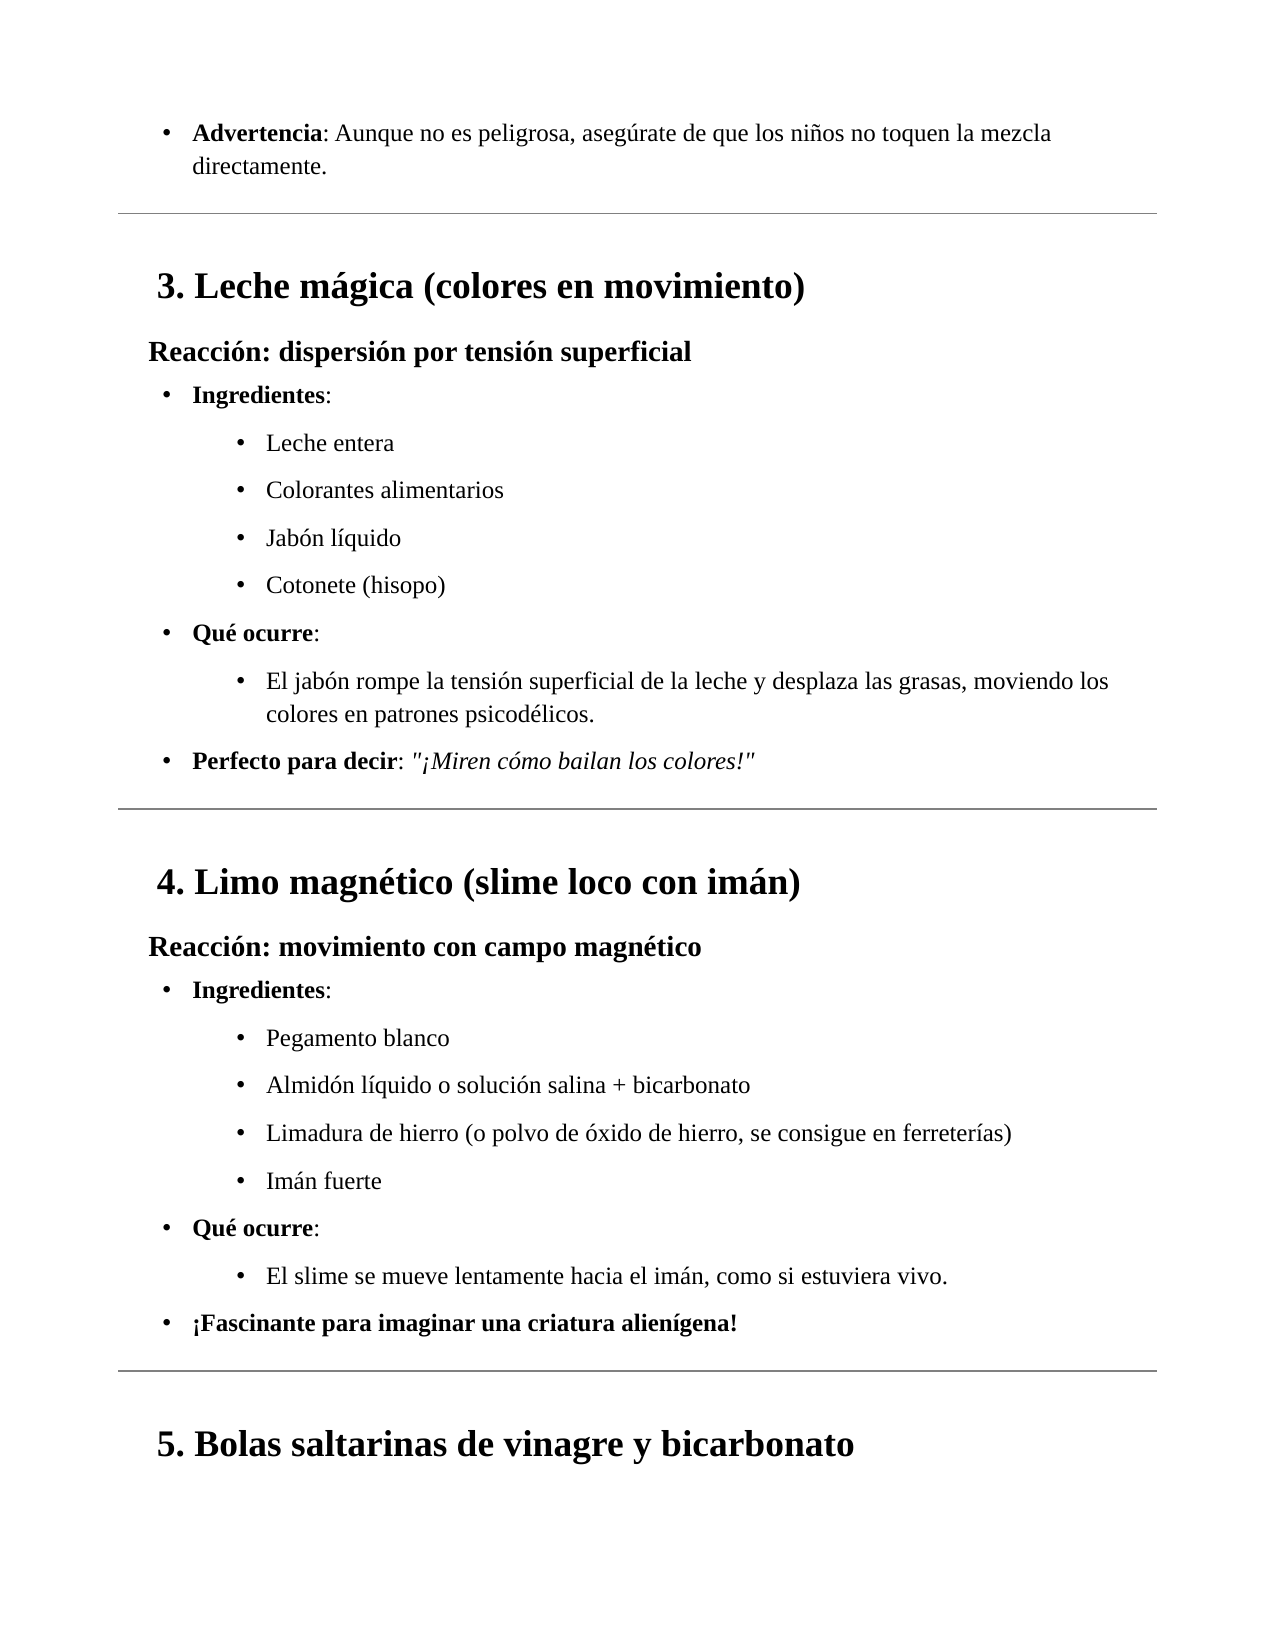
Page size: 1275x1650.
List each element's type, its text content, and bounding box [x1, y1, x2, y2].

list El jabón rompe la tensión superficial de la leche y desplaza las grasas, moviendo los colores en patrones psicodélicos. [236, 666, 1157, 727]
subtitle 🧲 4. Limo magnético (slime loco con imán) [118, 859, 1157, 902]
list Qué ocurre: [162, 618, 1157, 647]
list Cotonete (hisopo) [236, 571, 1157, 599]
list Jabón líquido [236, 523, 1157, 552]
list Qué ocurre: [162, 1213, 1157, 1242]
list ¡Fascinante para imaginar una criatura alienígena! [162, 1308, 1157, 1337]
list Ingredientes: [162, 975, 1157, 1004]
list Perfecto para decir: "¡Miren cómo bailan los colores!" [162, 746, 1157, 775]
list Imán fuerte [236, 1166, 1157, 1194]
subtitle 🌈 3. Leche mágica (colores en movimiento) [118, 264, 1157, 307]
list Advertencia: Aunque no es peligrosa, asegúrate de que los niños no toquen la mezcla directamente. [162, 118, 1157, 180]
subtitle 🔹 Reacción: movimiento con campo magnético [118, 929, 1157, 963]
list Ingredientes: [162, 380, 1157, 409]
subtitle 🎇 5. Bolas saltarinas de vinagre y bicarbonato [118, 1421, 1157, 1464]
list Leche entera [236, 428, 1157, 456]
list El slime se mueve lentamente hacia el imán, como si estuviera vivo. [236, 1261, 1157, 1290]
list Limadura de hierro (o polvo de óxido de hierro, se consigue en ferreterías) [236, 1118, 1157, 1147]
subtitle 🔹 Reacción: dispersión por tensión superficial [118, 334, 1157, 368]
list Almidón líquido o solución salina + bicarbonato [236, 1071, 1157, 1099]
list Colorantes alimentarios [236, 475, 1157, 504]
list Pegamento blanco [236, 1023, 1157, 1052]
